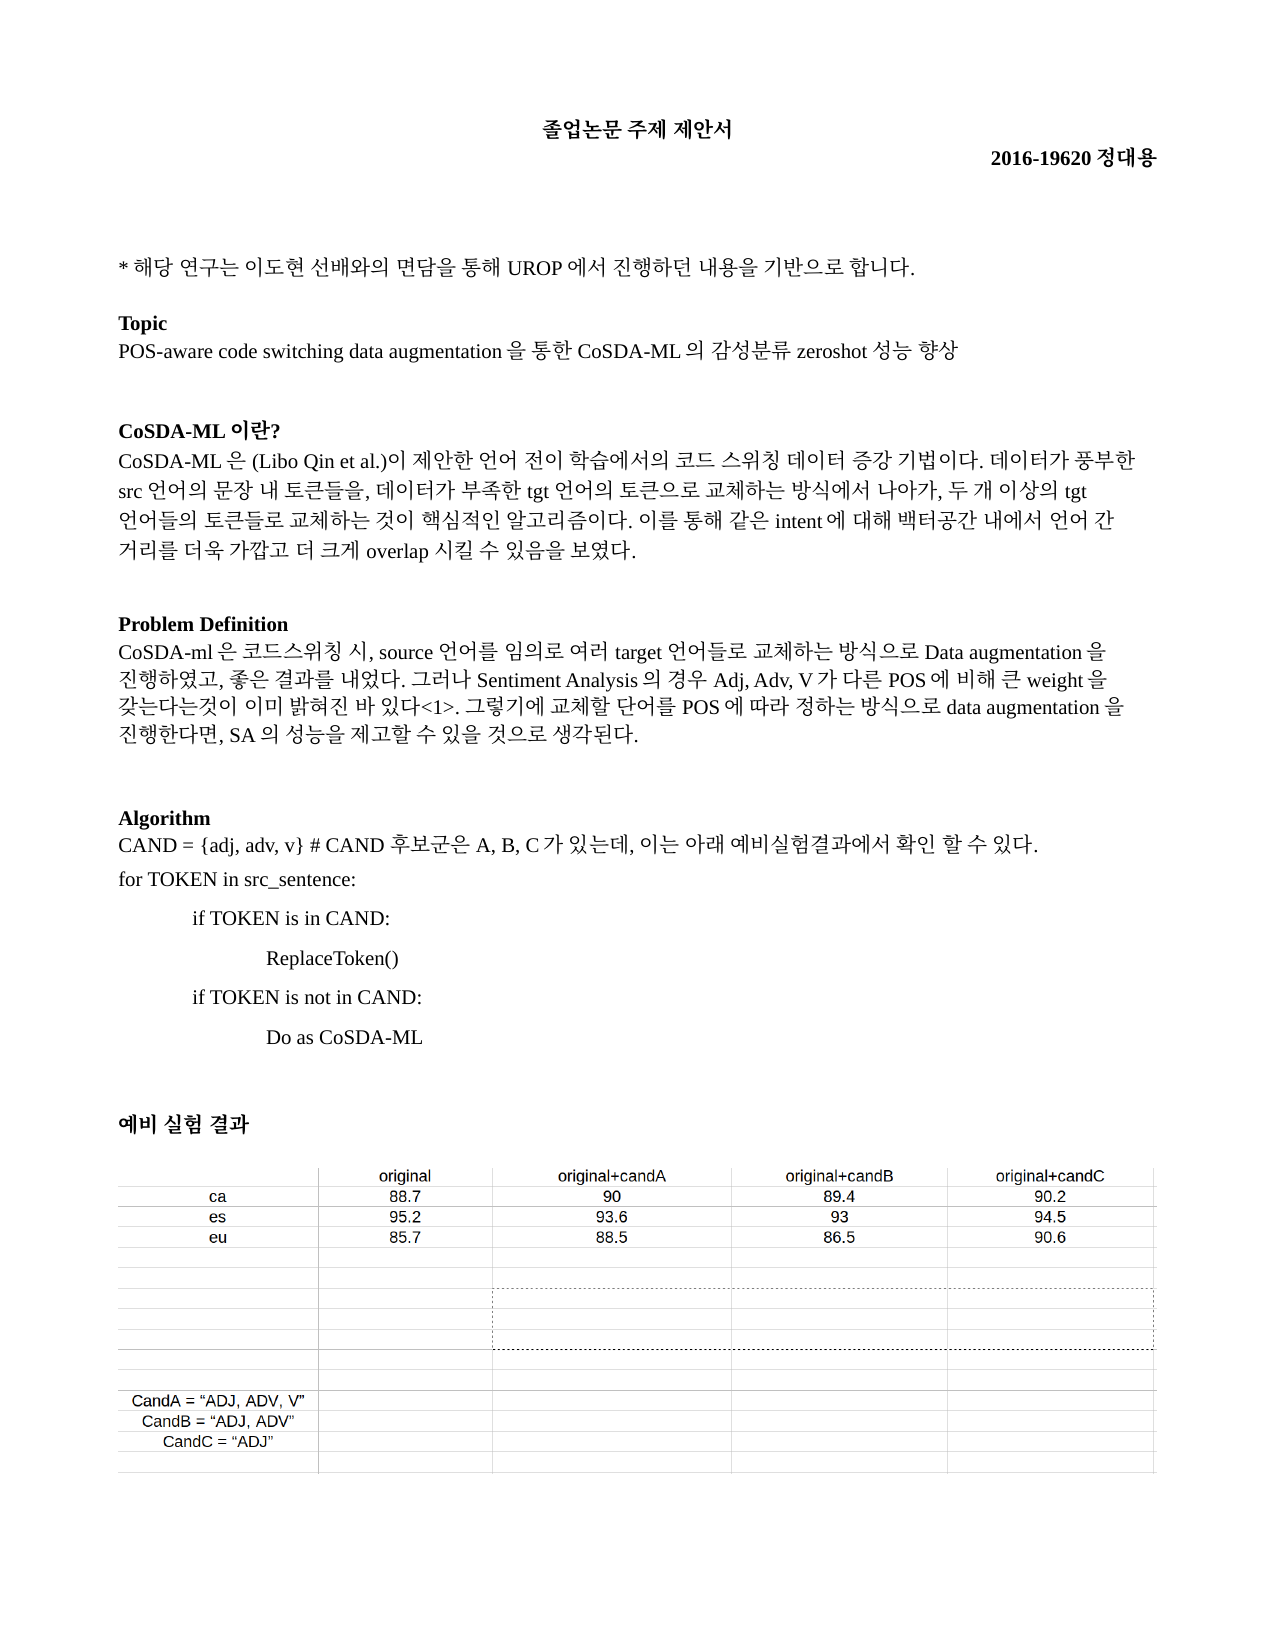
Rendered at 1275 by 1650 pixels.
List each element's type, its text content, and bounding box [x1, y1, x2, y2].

text Topic [118, 311, 1157, 335]
text Do as CoSDA-ML [118, 1024, 1157, 1049]
text * 해당 연구는 이도현 선배와의 면담을 통해 UROP에서 진행하던 내용을 기반으로 합니다. [118, 256, 1157, 280]
text Algorithm [118, 806, 1157, 829]
picture [118, 1168, 1157, 1474]
text CoSDA-ML은 (Libo Qin et al.)이 제안한 언어 전이 학습에서의 코드 스위칭 데이터 증강 기법이다. 데이터가 풍부한 src 언어의 문장 내 토큰들을, 데이터가 부족한 tgt 언어의 토큰으로 교체하는 방식에서 나아가, 두 개 이상의 tgt 언어들의 토큰들로 교체하는 것이 핵심적인 알고리즘이다. 이를 통해 같은 intent에 대해 백터공간 내에서 언어 간 거리를 더욱 가깝고 더 크게 overlap 시킬 수 있음을 보였다. [118, 444, 1157, 564]
text if TOKEN is not in CAND: [118, 985, 1157, 1009]
text 2016-19620 정대용 [118, 146, 1157, 170]
text CoSDA-ml은 코드스위칭 시, source 언어를 임의로 여러 target 언어들로 교체하는 방식으로 Data augmentation을 진행하였고, 좋은 결과를 내었다. 그러나 Sentiment Analysis의 경우 Adj, Adv, V가 다른 POS에 비해 큰 weight을 갖는다는것이 이미 밝혀진 바 있다<1>. 그렇기에 교체할 단어를 POS에 따라 정하는 방식으로 data augmentation을 진행한다면, SA의 성능을 제고할 수 있을 것으로 생각된다. [118, 640, 1157, 747]
text 예비 실험 결과 [118, 1113, 1157, 1137]
text CoSDA-ML이란? [118, 415, 1157, 444]
text ReplaceToken() [118, 946, 1157, 970]
text Problem Definition [118, 612, 1157, 636]
text if TOKEN is in CAND: [118, 906, 1157, 930]
text POS-aware code switching data augmentation을 통한 CoSDA-ML의 감성분류 zeroshot 성능 향상 [118, 339, 1157, 363]
text CAND = {adj, adv, v} # CAND 후보군은 A, B, C가 있는데, 이는 아래 예비실험결과에서 확인 할 수 있다. [118, 833, 1157, 857]
text for TOKEN in src_sentence: [118, 867, 1157, 891]
text 졸업논문 주제 제안서 [118, 118, 1157, 142]
